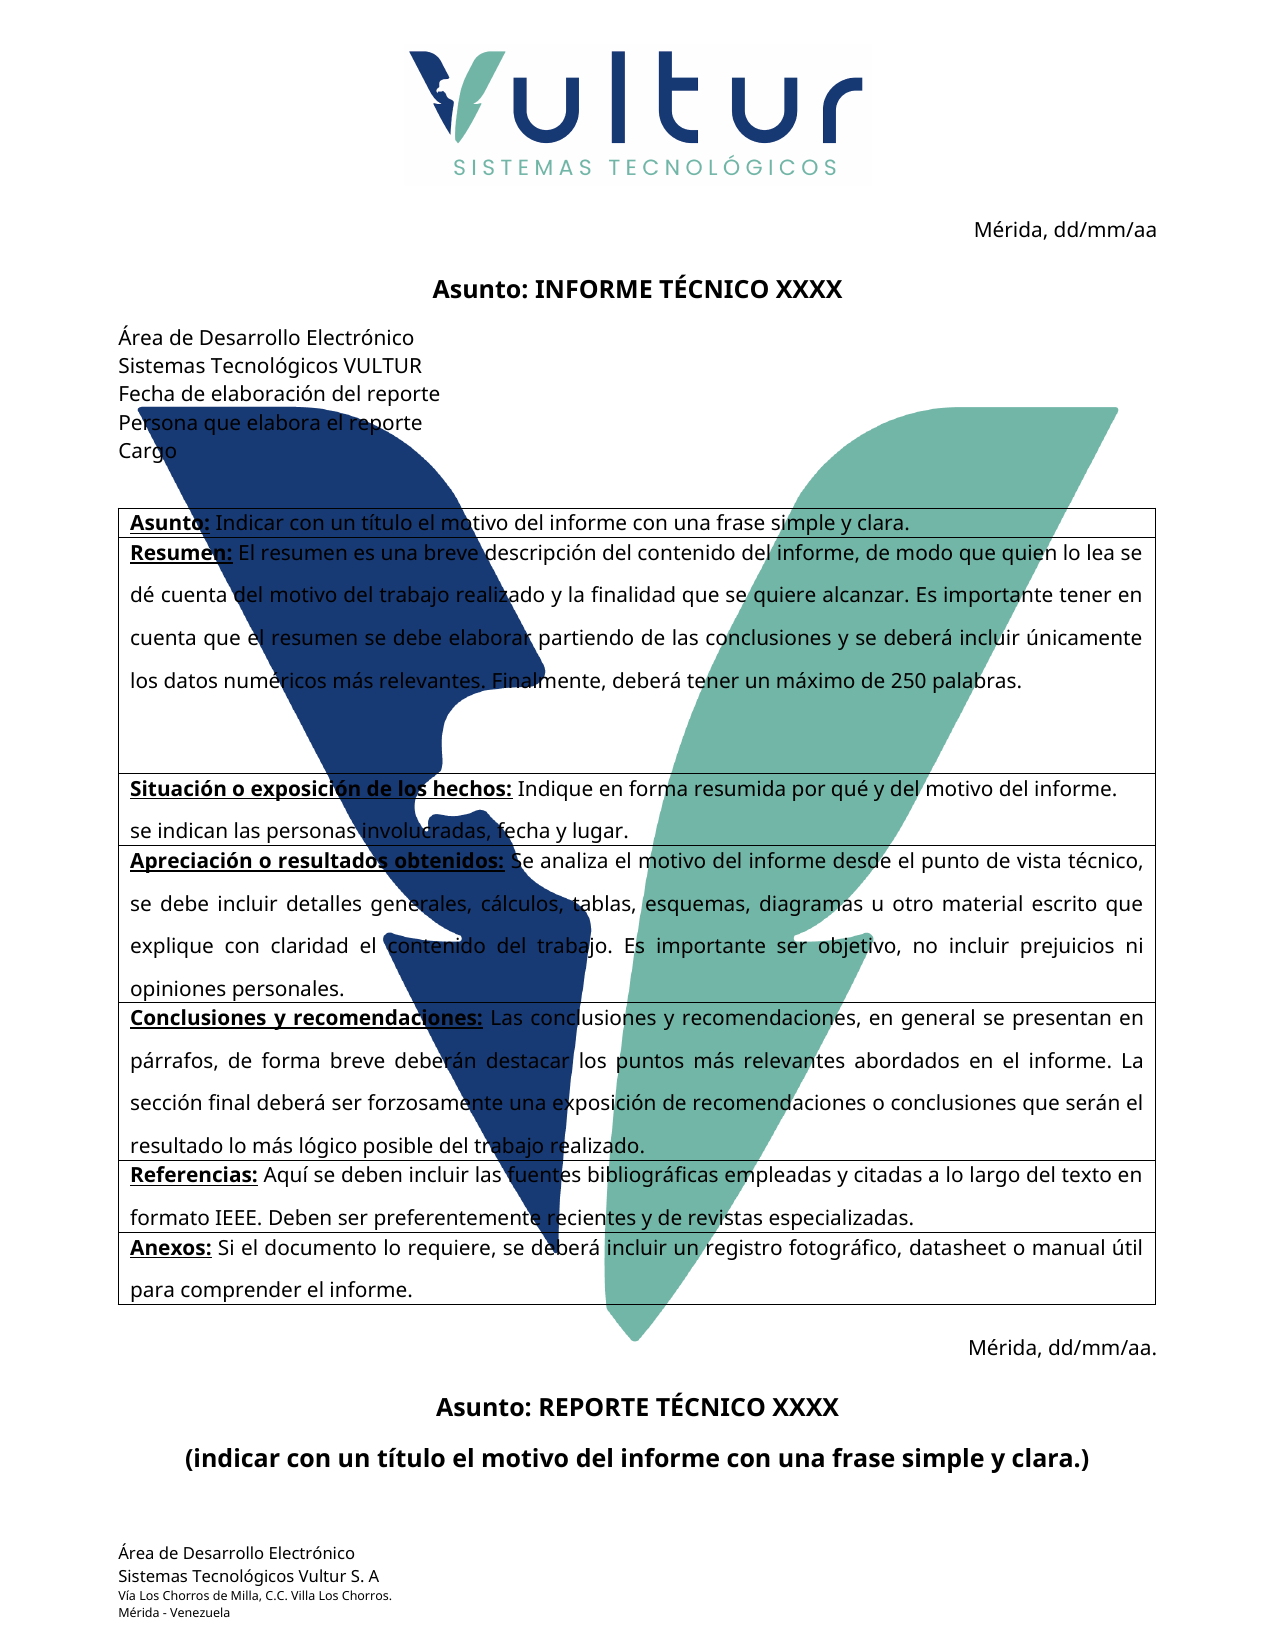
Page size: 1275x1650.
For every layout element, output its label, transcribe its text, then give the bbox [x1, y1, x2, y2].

text Asunto: INFORME TÉCNICO XXXX [118, 272, 1157, 306]
picture [118, 1362, 1157, 1368]
text Persona que elabora el reporte [118, 408, 1157, 436]
text Fecha de elaboración del reporte [118, 379, 1157, 408]
text Mérida, dd/mm/aa. [118, 1333, 1157, 1362]
table_cell Conclusiones y recomendaciones: Las conclusiones y recomendaciones, en general se presentan en párrafos, de forma breve deberán destacar los puntos más relevantes abordados en el informe. La sección final deberá ser forzosamente una exposición de recomendaciones o conclusiones que serán el resultado lo más lógico posible del trabajo realizado. [119, 1003, 1155, 1159]
table_cell Situación o exposición de los hechos: Indique en forma resumida por qué y del motivo del informe. se indican las personas involucradas, fecha y lugar. [119, 774, 1155, 845]
table_header Asunto: Indicar con un título el motivo del informe con una frase simple y clara. [119, 509, 1155, 537]
text Área de Desarrollo Electrónico [118, 323, 1157, 351]
text Asunto: REPORTE TÉCNICO XXXX [118, 1390, 1157, 1424]
table_cell Anexos: Si el documento lo requiere, se deberá incluir un registro fotográfico, datasheet o manual útil para comprender el informe. [119, 1233, 1155, 1304]
text Sistemas Tecnológicos VULTUR [118, 351, 1157, 379]
picture [403, 44, 872, 186]
table_cell Apreciación o resultados obtenidos: Se analiza el motivo del informe desde el punto de vista técnico, se debe incluir detalles generales, cálculos, tablas, esquemas, diagramas u otro material escrito que explique con claridad el contenido del trabajo. Es importante ser objetivo, no incluir prejuicios ni opiniones personales. [119, 846, 1155, 1002]
text (indicar con un título el motivo del informe con una frase simple y clara.) [118, 1441, 1157, 1475]
picture [118, 465, 1157, 1333]
table_cell Resumen: El resumen es una breve descripción del contenido del informe, de modo que quien lo lea se dé cuenta del motivo del trabajo realizado y la finalidad que se quiere alcanzar. Es importante tener en cuenta que el resumen se debe elaborar partiendo de las conclusiones y se deberá incluir únicamente los datos numéricos más relevantes. Finalmente, deberá tener un máximo de 250 palabras. [119, 538, 1155, 773]
text Cargo [118, 436, 1157, 465]
text Mérida, dd/mm/aa [118, 215, 1157, 243]
table_cell Referencias: Aquí se deben incluir las fuentes bibliográficas empleadas y citadas a lo largo del texto en formato IEEE. Deben ser preferentemente recientes y de revistas especializadas. [119, 1161, 1155, 1232]
